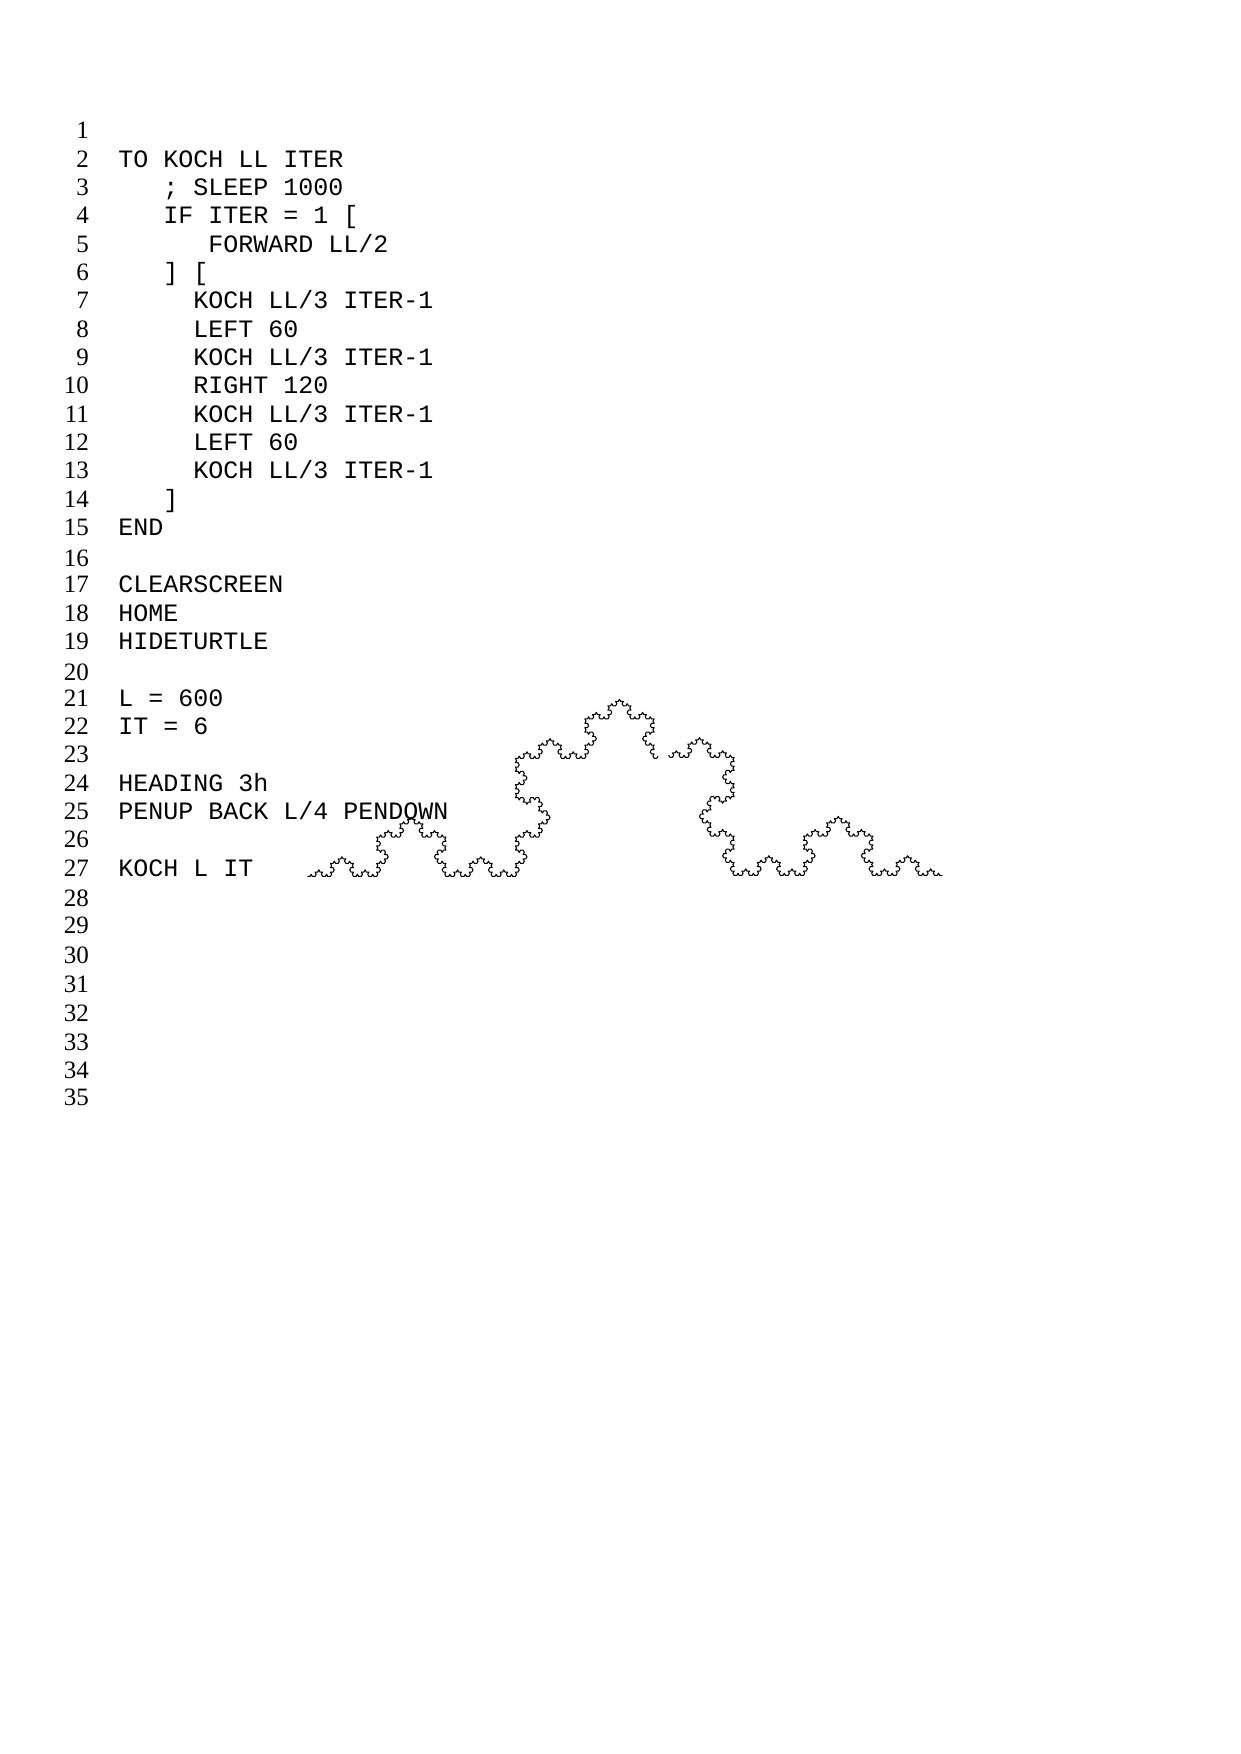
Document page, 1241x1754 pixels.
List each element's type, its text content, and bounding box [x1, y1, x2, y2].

text RIGHT 120 [118, 373, 1122, 401]
text [644, 713, 1122, 742]
text PENUP BACK L/4 PENDOWN [118, 798, 549, 827]
text [540, 798, 709, 827]
text KOCH LL/3 ITER-1 [118, 458, 1122, 486]
text ] [ [118, 260, 1122, 288]
text KOCH LL/3 ITER-1 [118, 401, 1122, 430]
text FORWARD LL/2 [118, 231, 1122, 260]
text KOCH LL/3 ITER-1 [118, 288, 1122, 316]
text LEFT 60 [118, 316, 1122, 345]
text CLEARSCREEN [118, 572, 1122, 600]
text IT = 6 [118, 713, 595, 742]
text HIDETURTLE [118, 628, 1122, 657]
text KOCH L IT [118, 855, 1122, 883]
text [517, 770, 732, 798]
text IF ITER = 1 [ [118, 203, 1122, 231]
text END [118, 515, 1122, 543]
text LEFT 60 [118, 430, 1122, 458]
text [724, 770, 1122, 798]
text L = 600 [118, 685, 1122, 713]
text TO KOCH LL ITER [118, 146, 1122, 175]
text HOME [118, 600, 1122, 628]
text HEADING 3h [118, 770, 525, 798]
text KOCH LL/3 ITER-1 [118, 345, 1122, 373]
text ; SLEEP 1000 [118, 175, 1122, 203]
text [701, 798, 1122, 827]
text [587, 713, 652, 742]
text ] [118, 486, 1122, 515]
